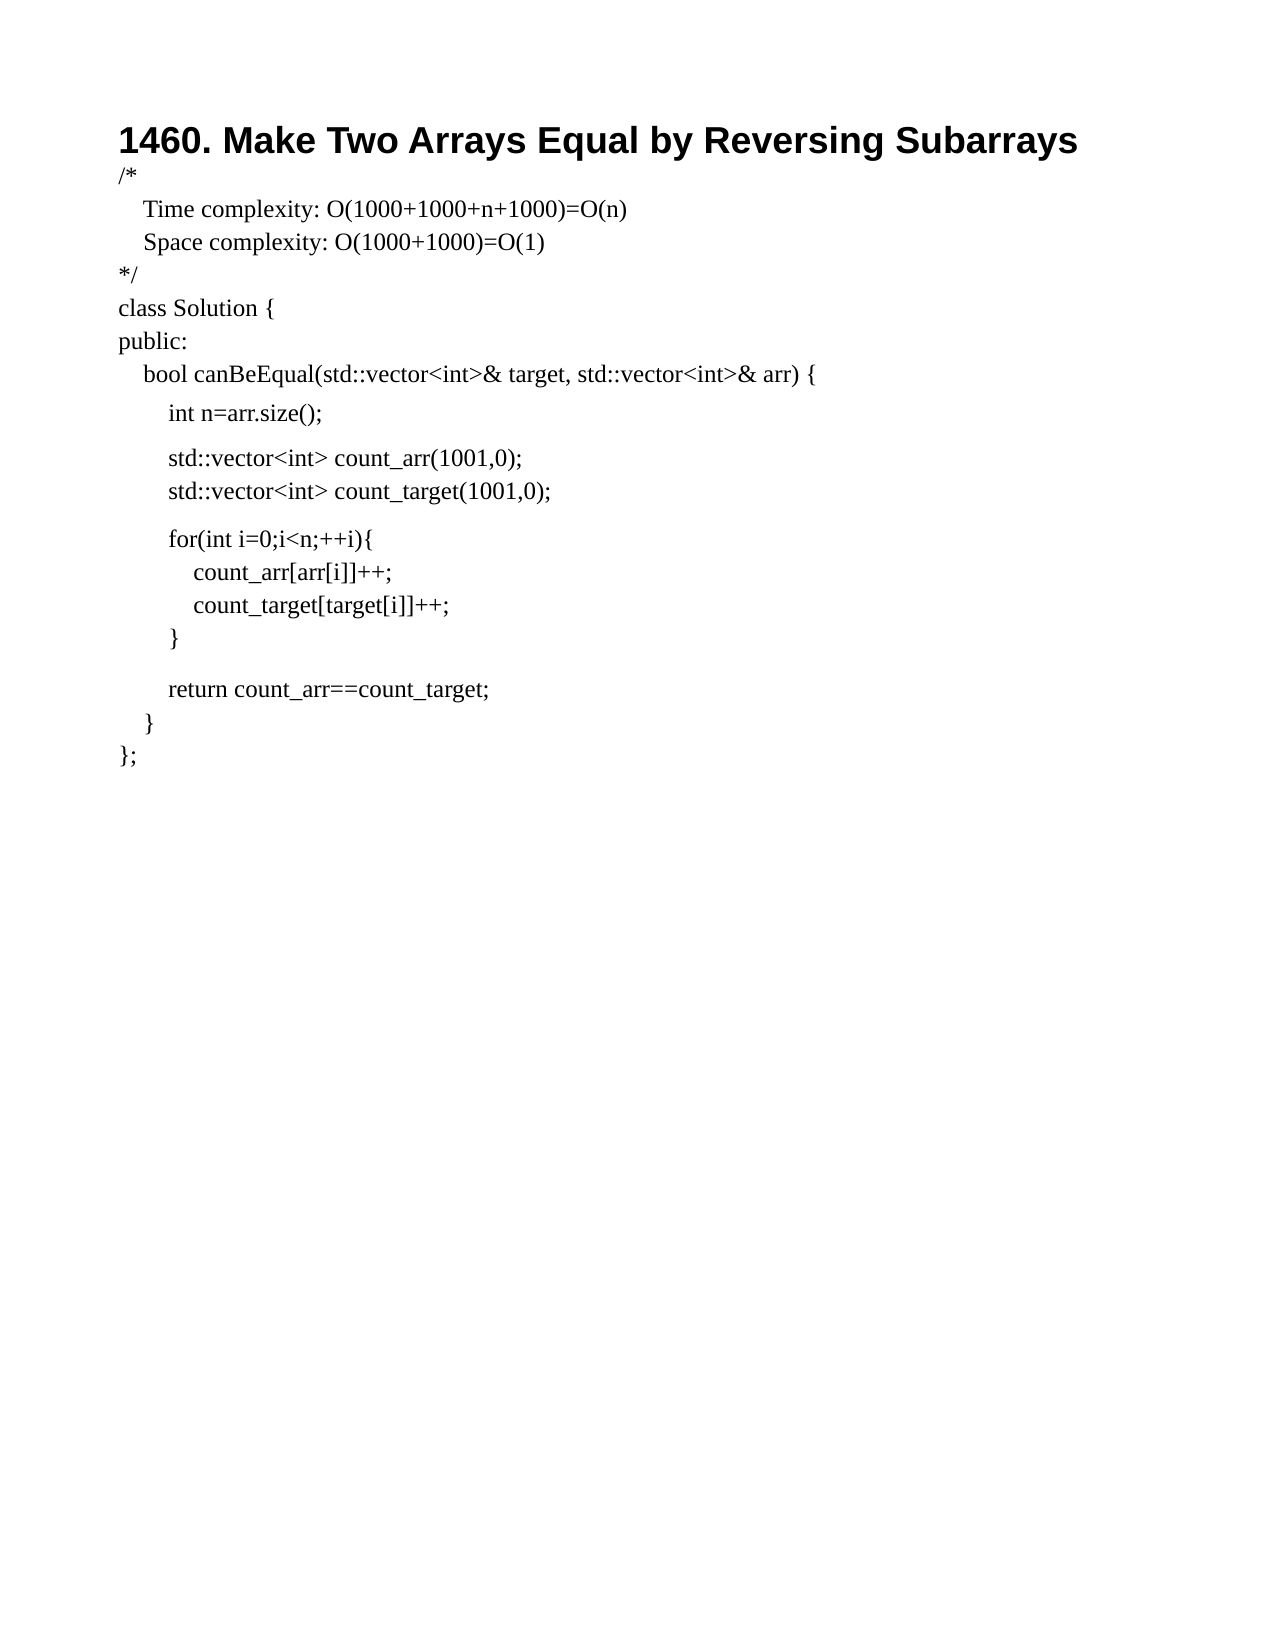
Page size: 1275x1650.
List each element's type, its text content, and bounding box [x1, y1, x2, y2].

text bool canBeEqual(std::vector<int>& target, std::vector<int>& arr) { [118, 359, 1157, 388]
text Time complexity: O(1000+1000+n+1000)=O(n) [118, 194, 1157, 223]
text count_arr[arr[i]]++; [118, 557, 1157, 586]
subtitle 1460. Make Two Arrays Equal by Reversing Subarrays [118, 118, 1157, 161]
text */ [118, 260, 1157, 289]
text std::vector<int> count_target(1001,0); [118, 476, 1157, 505]
text for(int i=0;i<n;++i){ [118, 524, 1157, 553]
text std::vector<int> count_arr(1001,0); [118, 443, 1157, 472]
text class Solution { [118, 293, 1157, 322]
text int n=arr.size(); [118, 398, 1157, 427]
text Space complexity: O(1000+1000)=O(1) [118, 227, 1157, 256]
text }; [118, 741, 1157, 769]
text } [118, 708, 1157, 736]
text } [118, 623, 1157, 652]
text public: [118, 326, 1157, 355]
text return count_arr==count_target; [118, 674, 1157, 703]
text count_target[target[i]]++; [118, 591, 1157, 619]
text /* [118, 161, 1157, 190]
